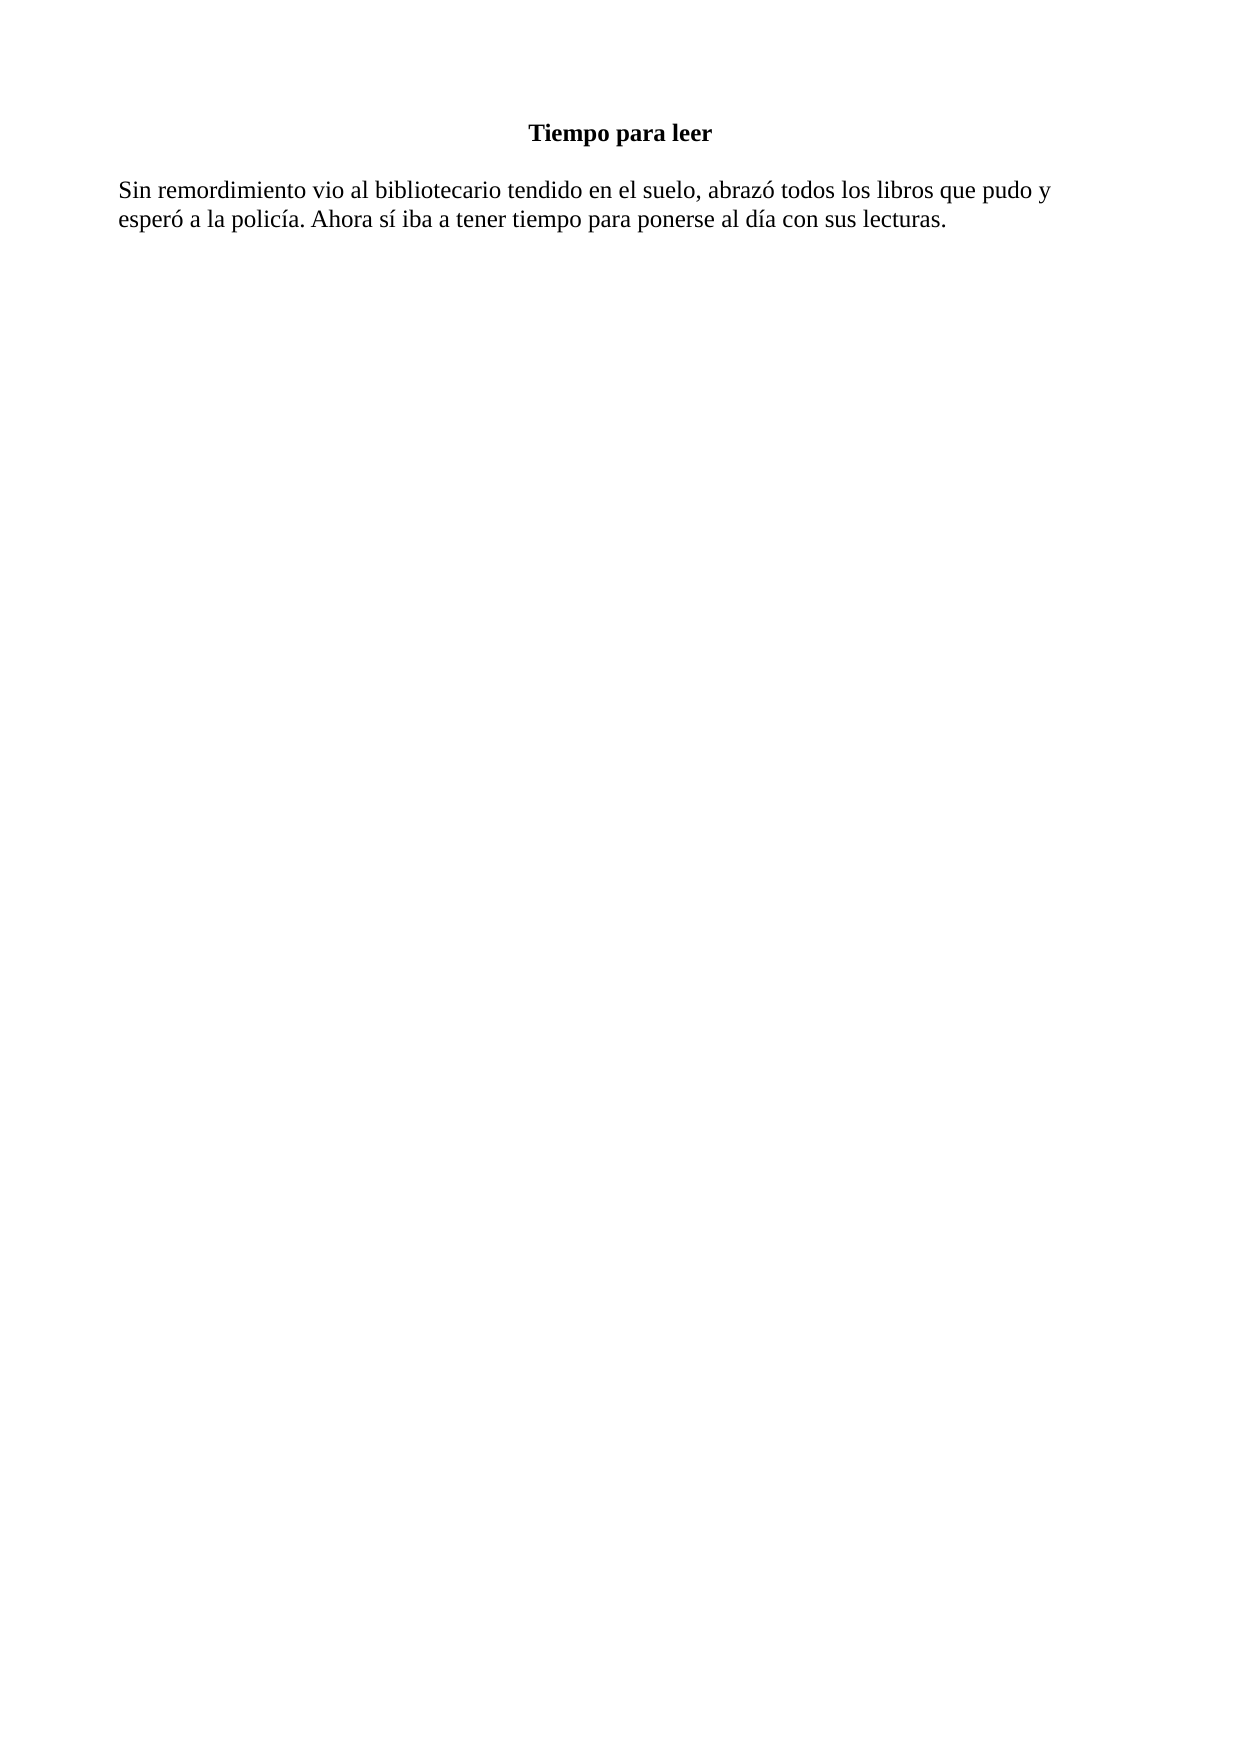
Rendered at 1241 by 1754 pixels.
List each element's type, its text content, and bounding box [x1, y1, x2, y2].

text Tiempo para leer [118, 118, 1122, 147]
text Sin remordimiento vio al bibliotecario tendido en el suelo, abrazó todos los libros que pudo y esperó a la policía. Ahora sí iba a tener tiempo para ponerse al día con sus lecturas. [118, 176, 1122, 233]
